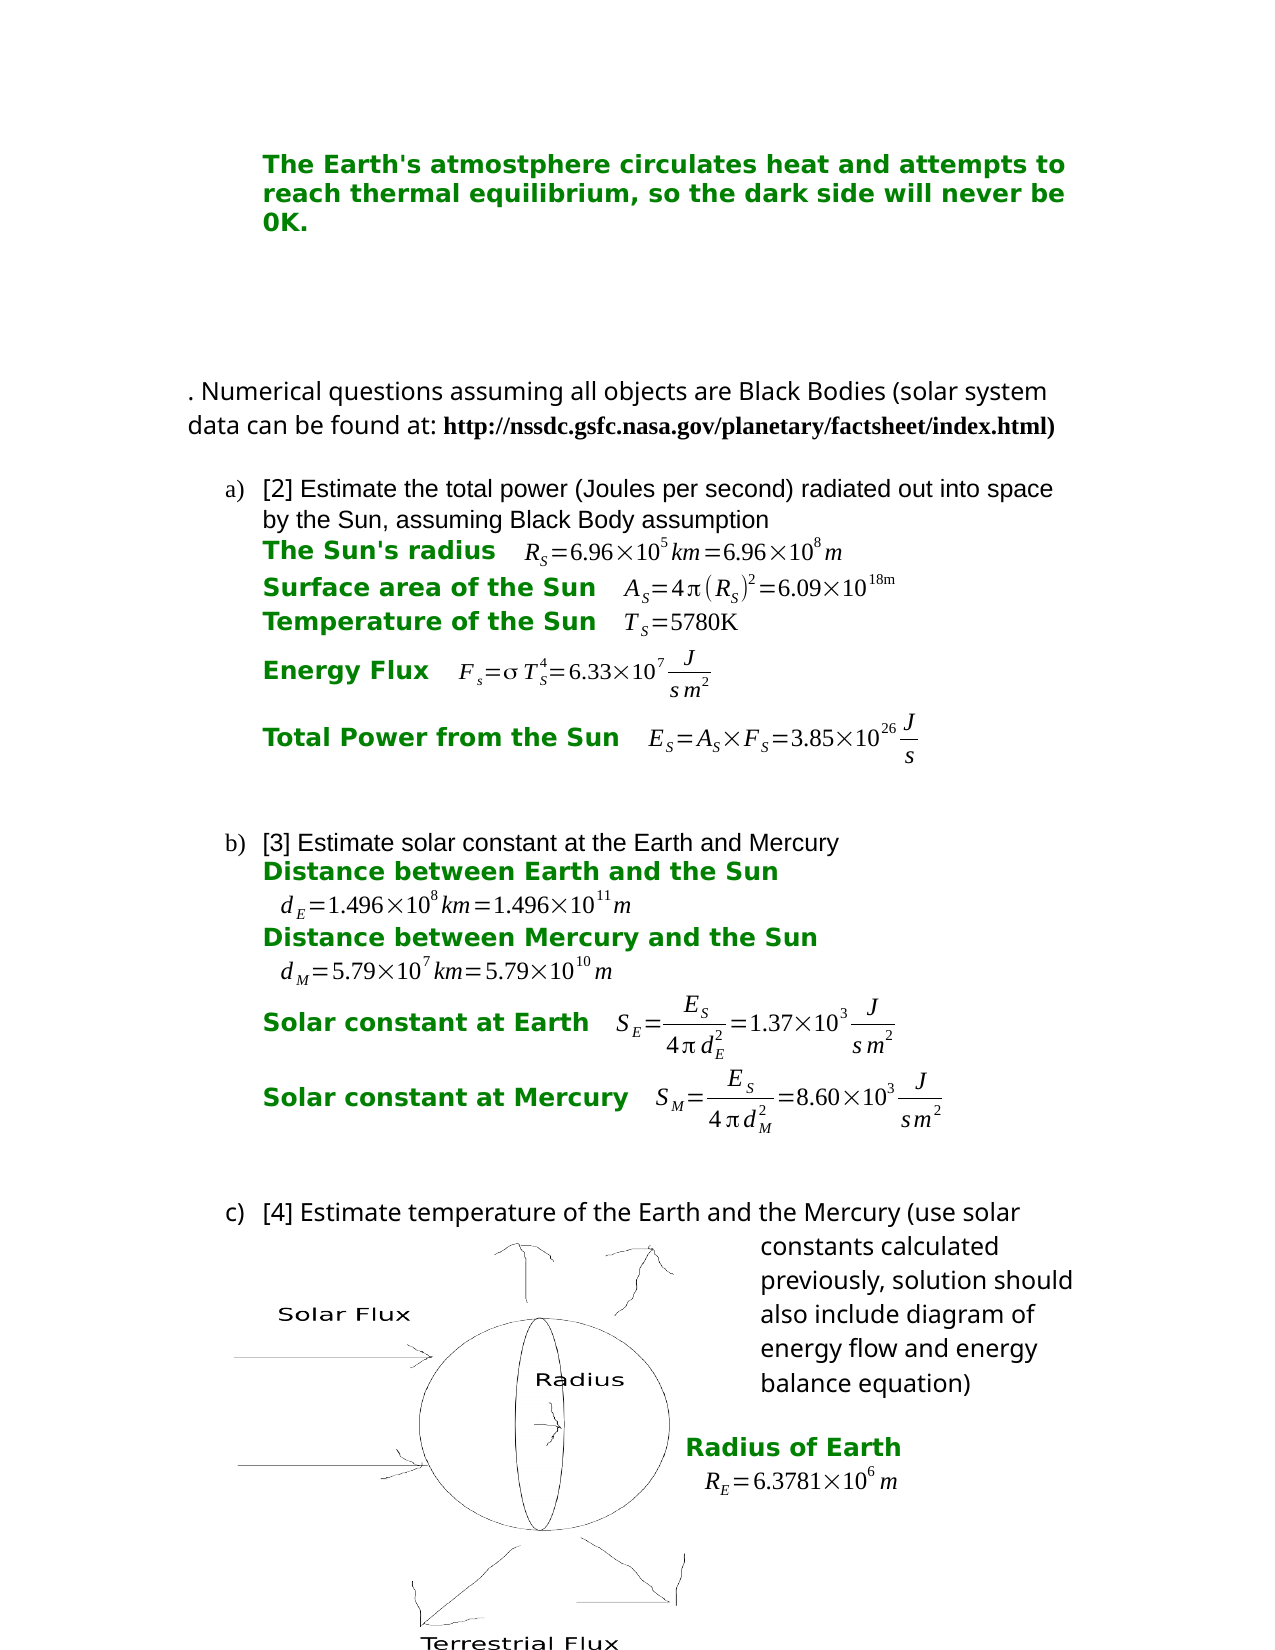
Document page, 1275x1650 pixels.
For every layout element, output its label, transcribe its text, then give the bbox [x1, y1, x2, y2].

text . Numerical questions assuming all objects are Black Bodies (solar system data can be found at: http://nssdc.gsfc.nasa.gov/planetary/factsheet/index.html) [187, 374, 1087, 442]
text Temperature of the Sun [262, 607, 1087, 641]
text [187, 1433, 233, 1499]
text The Earth's atmostphere circulates heat and attempts to reach thermal equilibrium, so the dark side will never be 0K. [262, 150, 1087, 237]
list [4] Estimate temperature of the Earth and the Mercury (use solar constants calculated previously, solution should also include diagram of energy flow and energy balance equation) [225, 1195, 1087, 1399]
list [2] Estimate the total power (Joules per second) radiated out into space by the Sun, assuming Black Body assumption [225, 471, 1087, 533]
text Distance between Mercury and the Sun [262, 923, 1087, 989]
text Surface area of the Sun [262, 570, 1087, 607]
text Solar constant at Earth [262, 989, 1087, 1063]
text Solar constant at Mercury [262, 1063, 1087, 1137]
text Radius of Earth [685, 1433, 1087, 1499]
text Energy Flux [262, 641, 1087, 707]
text The Sun's radius [262, 533, 1087, 570]
picture [233, 1243, 685, 1650]
text Distance between Earth and the Sun [262, 857, 1087, 923]
text Total Power from the Sun [262, 707, 1087, 771]
list [3] Estimate solar constant at the Earth and Mercury [225, 828, 1087, 857]
